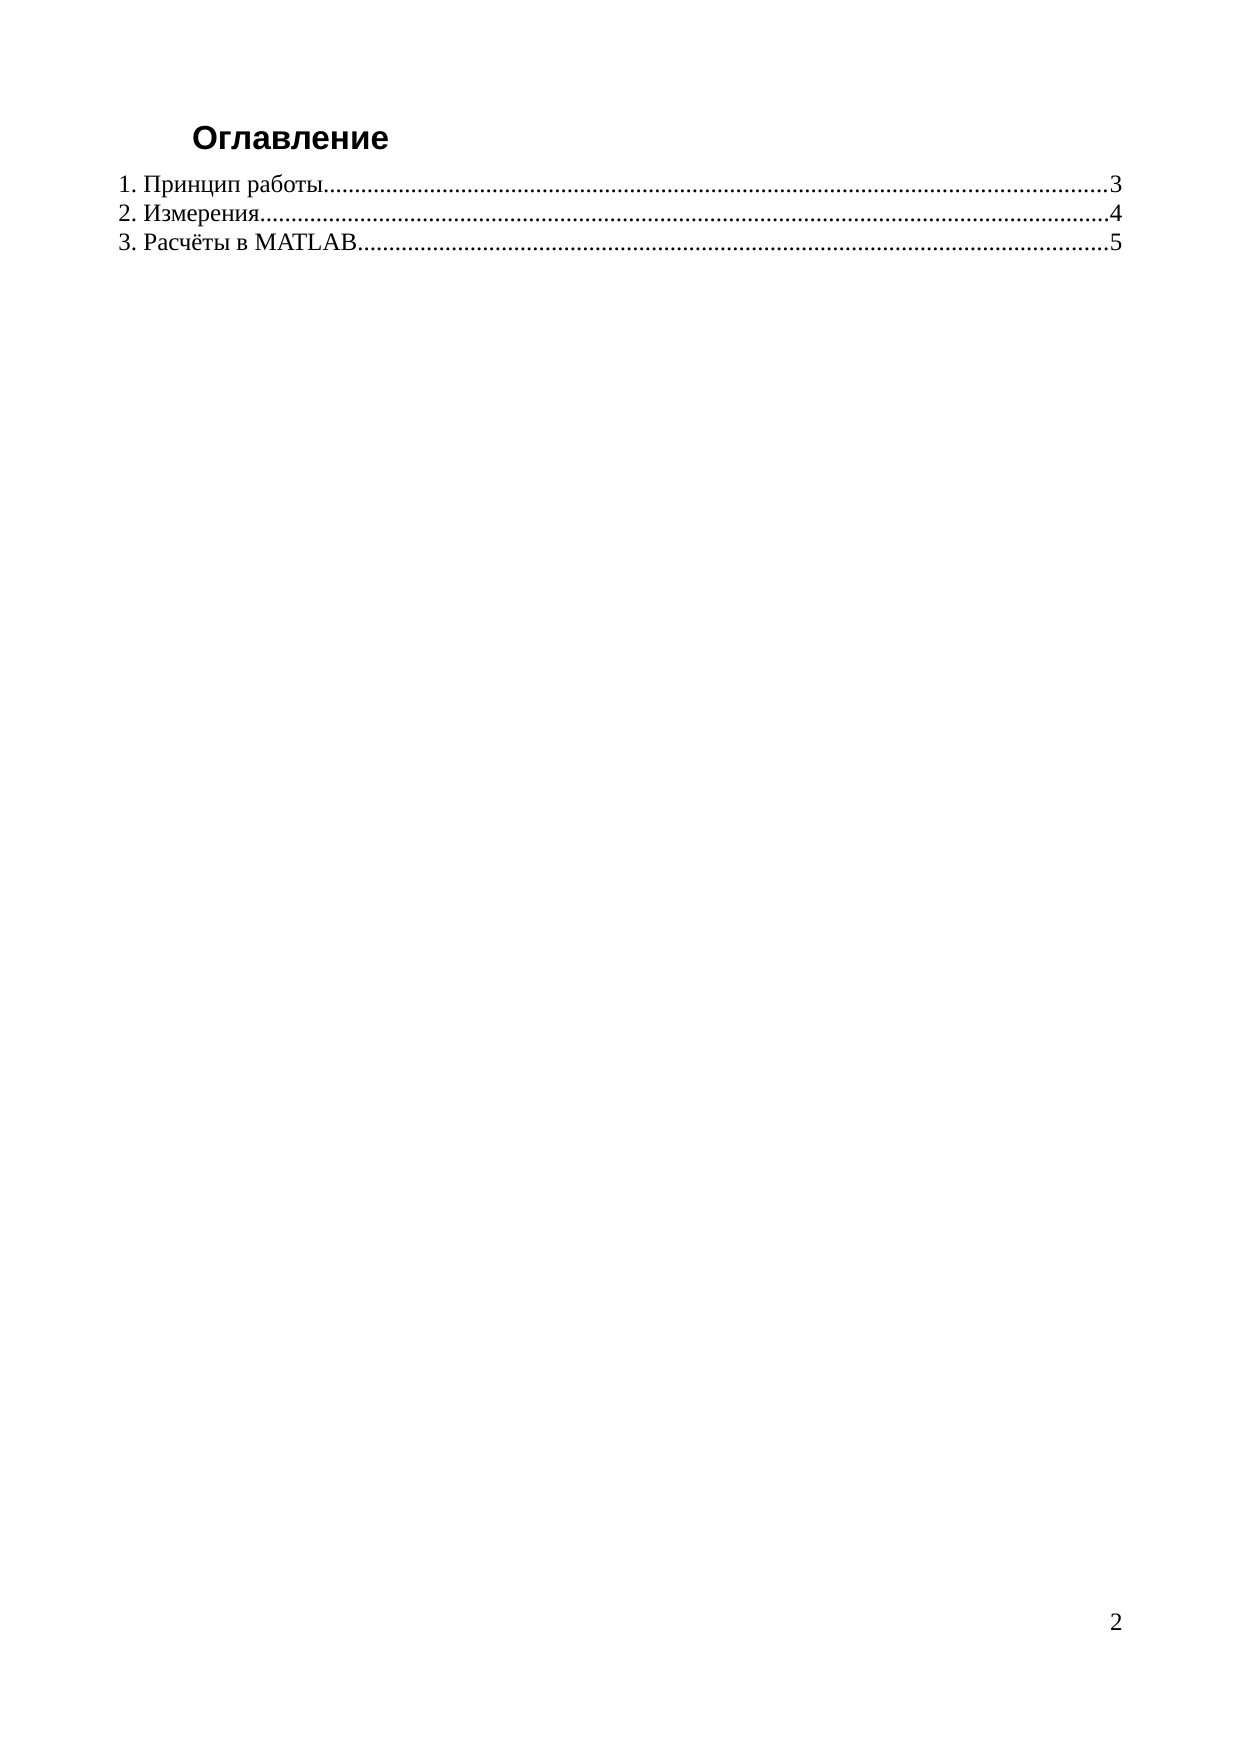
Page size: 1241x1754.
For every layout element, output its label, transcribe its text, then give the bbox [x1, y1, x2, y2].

subtitle Оглавление [192, 118, 1122, 157]
text 1. Принцип работы 3 [118, 169, 1122, 198]
text 3. Расчёты в MATLAB 5 [118, 227, 1122, 255]
text 2. Измерения 4 [118, 198, 1122, 227]
